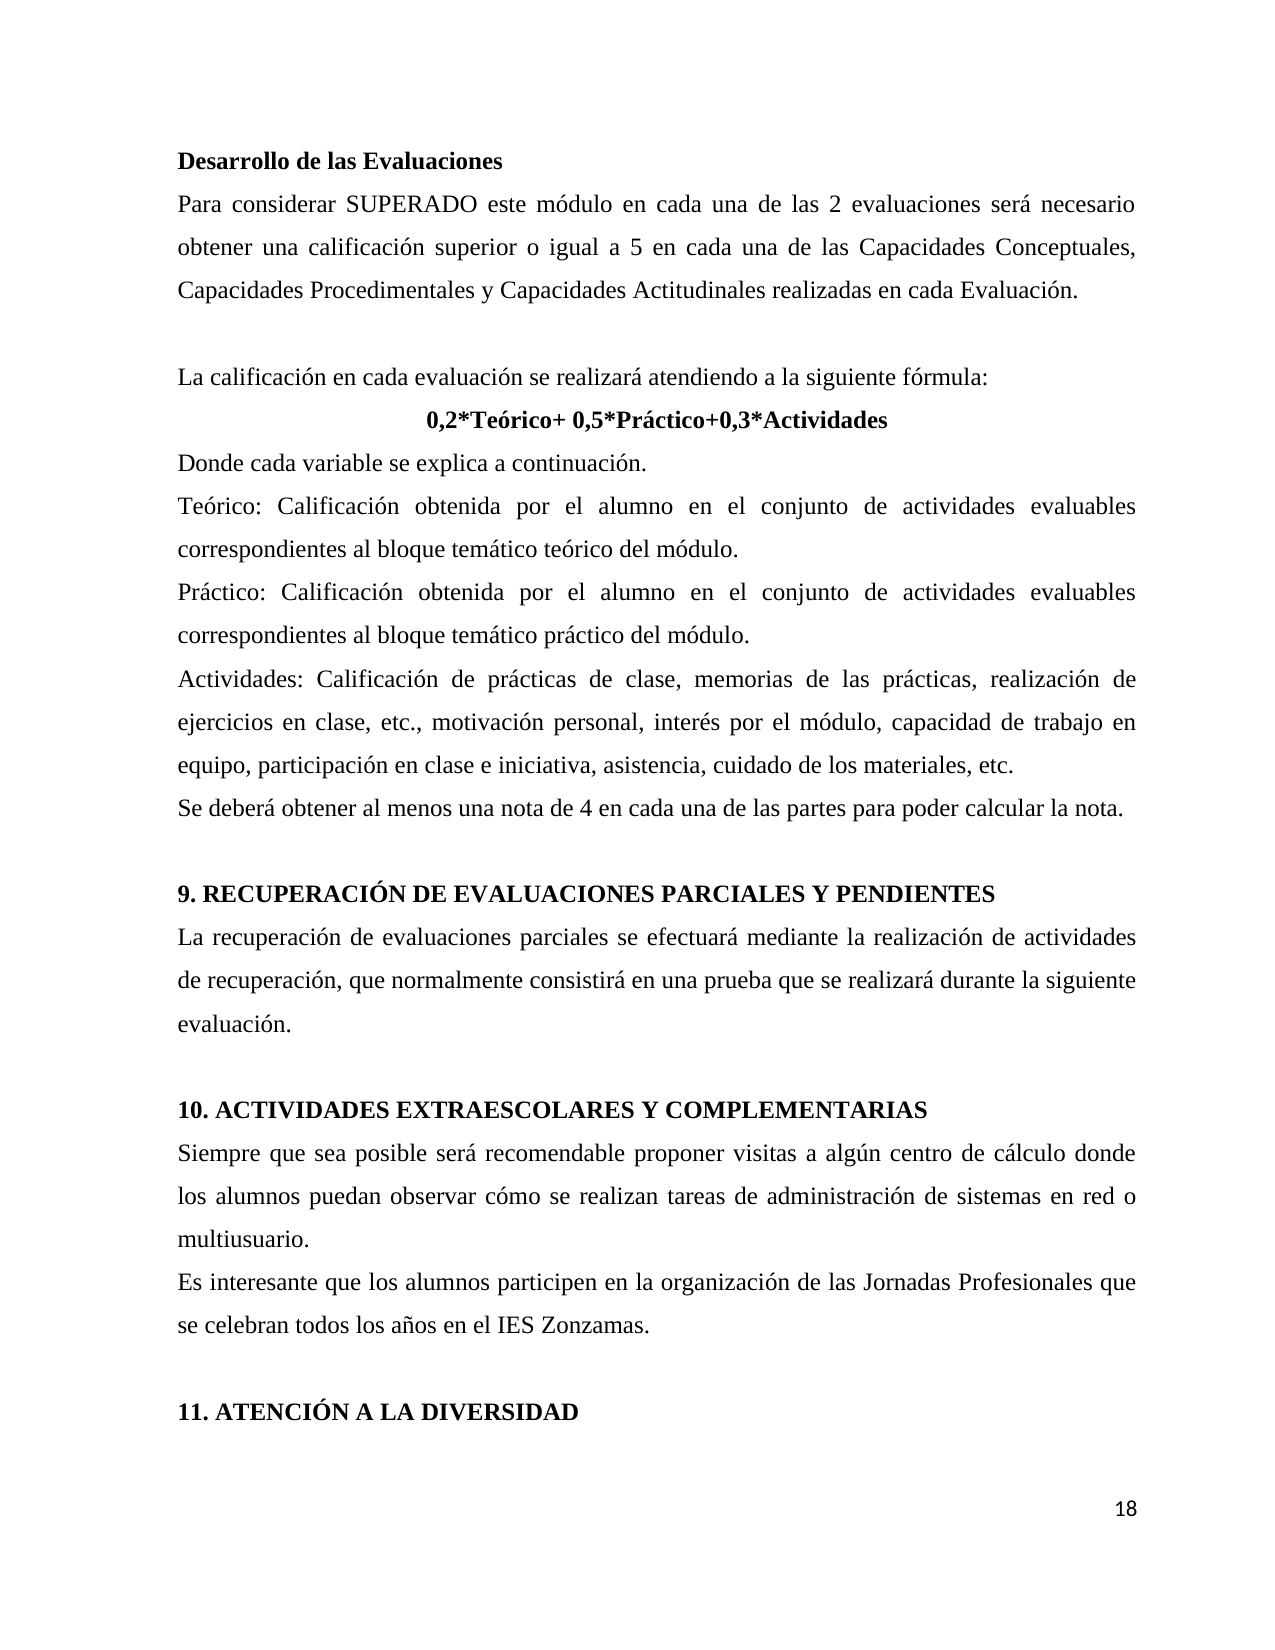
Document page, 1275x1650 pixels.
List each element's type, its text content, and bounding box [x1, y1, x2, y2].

text Se deberá obtener al menos una nota de 4 en cada una de las partes para poder calcular la nota. [177, 793, 1137, 822]
text Donde cada variable se explica a continuación. [177, 448, 1137, 477]
text 0,2*Teórico+ 0,5*Práctico+0,3*Actividades [177, 405, 1137, 434]
text Teórico: Calificación obtenida por el alumno en el conjunto de actividades evaluables correspondientes al bloque temático teórico del módulo. [177, 491, 1137, 563]
text 10. ACTIVIDADES EXTRAESCOLARES Y COMPLEMENTARIAS [177, 1095, 1137, 1124]
text Es interesante que los alumnos participen en la organización de las Jornadas Profesionales que se celebran todos los años en el IES Zonzamas. [177, 1267, 1137, 1339]
text La recuperación de evaluaciones parciales se efectuará mediante la realización de actividades de recuperación, que normalmente consistirá en una prueba que se realizará durante la siguiente evaluación. [177, 922, 1137, 1037]
text 9. RECUPERACIÓN DE EVALUACIONES PARCIALES Y PENDIENTES [177, 879, 1137, 908]
text Actividades: Calificación de prácticas de clase, memorias de las prácticas, realización de ejercicios en clase, etc., motivación personal, interés por el módulo, capacidad de trabajo en equipo, participación en clase e iniciativa, asistencia, cuidado de los materiales, etc. [177, 664, 1137, 779]
text Siempre que sea posible será recomendable proponer visitas a algún centro de cálculo donde los alumnos puedan observar cómo se realizan tareas de administración de sistemas en red o multiusuario. [177, 1138, 1137, 1253]
text La calificación en cada evaluación se realizará atendiendo a la siguiente fórmula: [177, 362, 1137, 391]
text Para considerar SUPERADO este módulo en cada una de las 2 evaluaciones será necesario obtener una calificación superior o igual a 5 en cada una de las Capacidades Conceptuales, Capacidades Procedimentales y Capacidades Actitudinales realizadas en cada Evaluación. [177, 189, 1137, 304]
text 11. ATENCIÓN A LA DIVERSIDAD [177, 1397, 1137, 1426]
text Desarrollo de las Evaluaciones [177, 146, 1137, 175]
text Práctico: Calificación obtenida por el alumno en el conjunto de actividades evaluables correspondientes al bloque temático práctico del módulo. [177, 577, 1137, 649]
